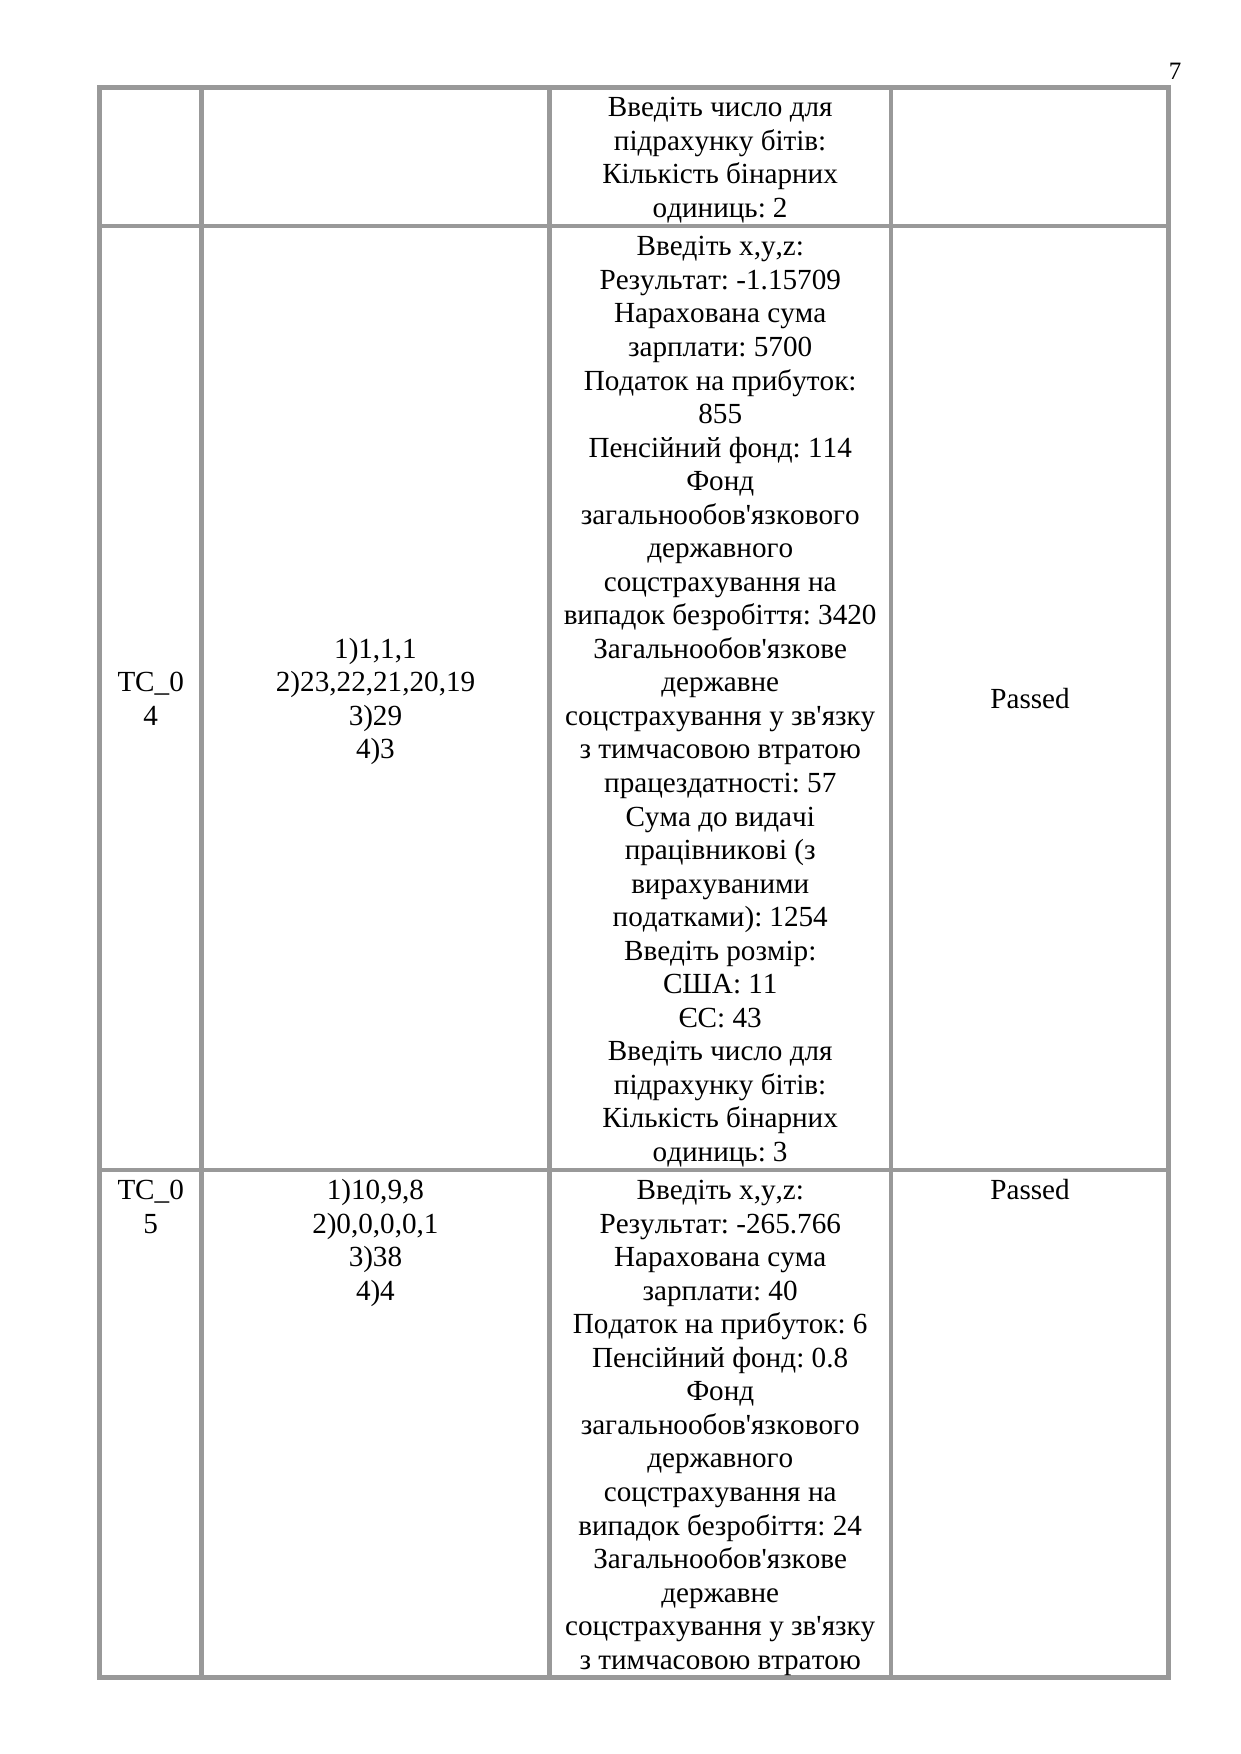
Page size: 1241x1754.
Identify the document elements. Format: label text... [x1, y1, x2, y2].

table_cell Passed [893, 228, 1166, 1168]
table_cell 1)1,1,1 2)23,22,21,20,19 3)29 4)3 [204, 228, 547, 1168]
table_cell [893, 90, 1166, 224]
table_cell Введіть число для підрахунку бітів: Кількість бінарних одиниць: 2 [552, 90, 889, 224]
table_cell Введіть x,y,z: Результат: -1.15709 Нарахована сума зарплати: 5700 Податок на прибуток: 855 Пенсійний фонд: 114 Фонд загальнообов'язкового державного соцстрахування на випадок безробіття: 3420 Загальнообов'язкове державне соцстрахування у зв'язку з тимчасовою втратою працездатності: 57 Сума до видачі працівникові (з вирахуваними податками): 1254 Введіть розмір: США: 11 ЄС: 43 Введіть число для підрахунку бітів: Кількість бінарних одиниць: 3 [552, 228, 889, 1168]
table_cell Введіть x,y,z: Результат: -265.766 Нарахована сума зарплати: 40 Податок на прибуток: 6 Пенсійний фонд: 0.8 Фонд загальнообов'язкового державного соцстрахування на випадок безробіття: 24 Загальнообов'язкове державне соцстрахування у зв'язку з тимчасовою втратою [552, 1172, 889, 1675]
table_cell [204, 90, 547, 224]
table_cell Passed [893, 1172, 1166, 1675]
table_cell [102, 90, 199, 224]
table_cell TC_04 [102, 228, 199, 1168]
table_cell TC_05 [102, 1172, 199, 1675]
table_cell 1)10,9,8 2)0,0,0,0,1 3)38 4)4 [204, 1172, 547, 1675]
